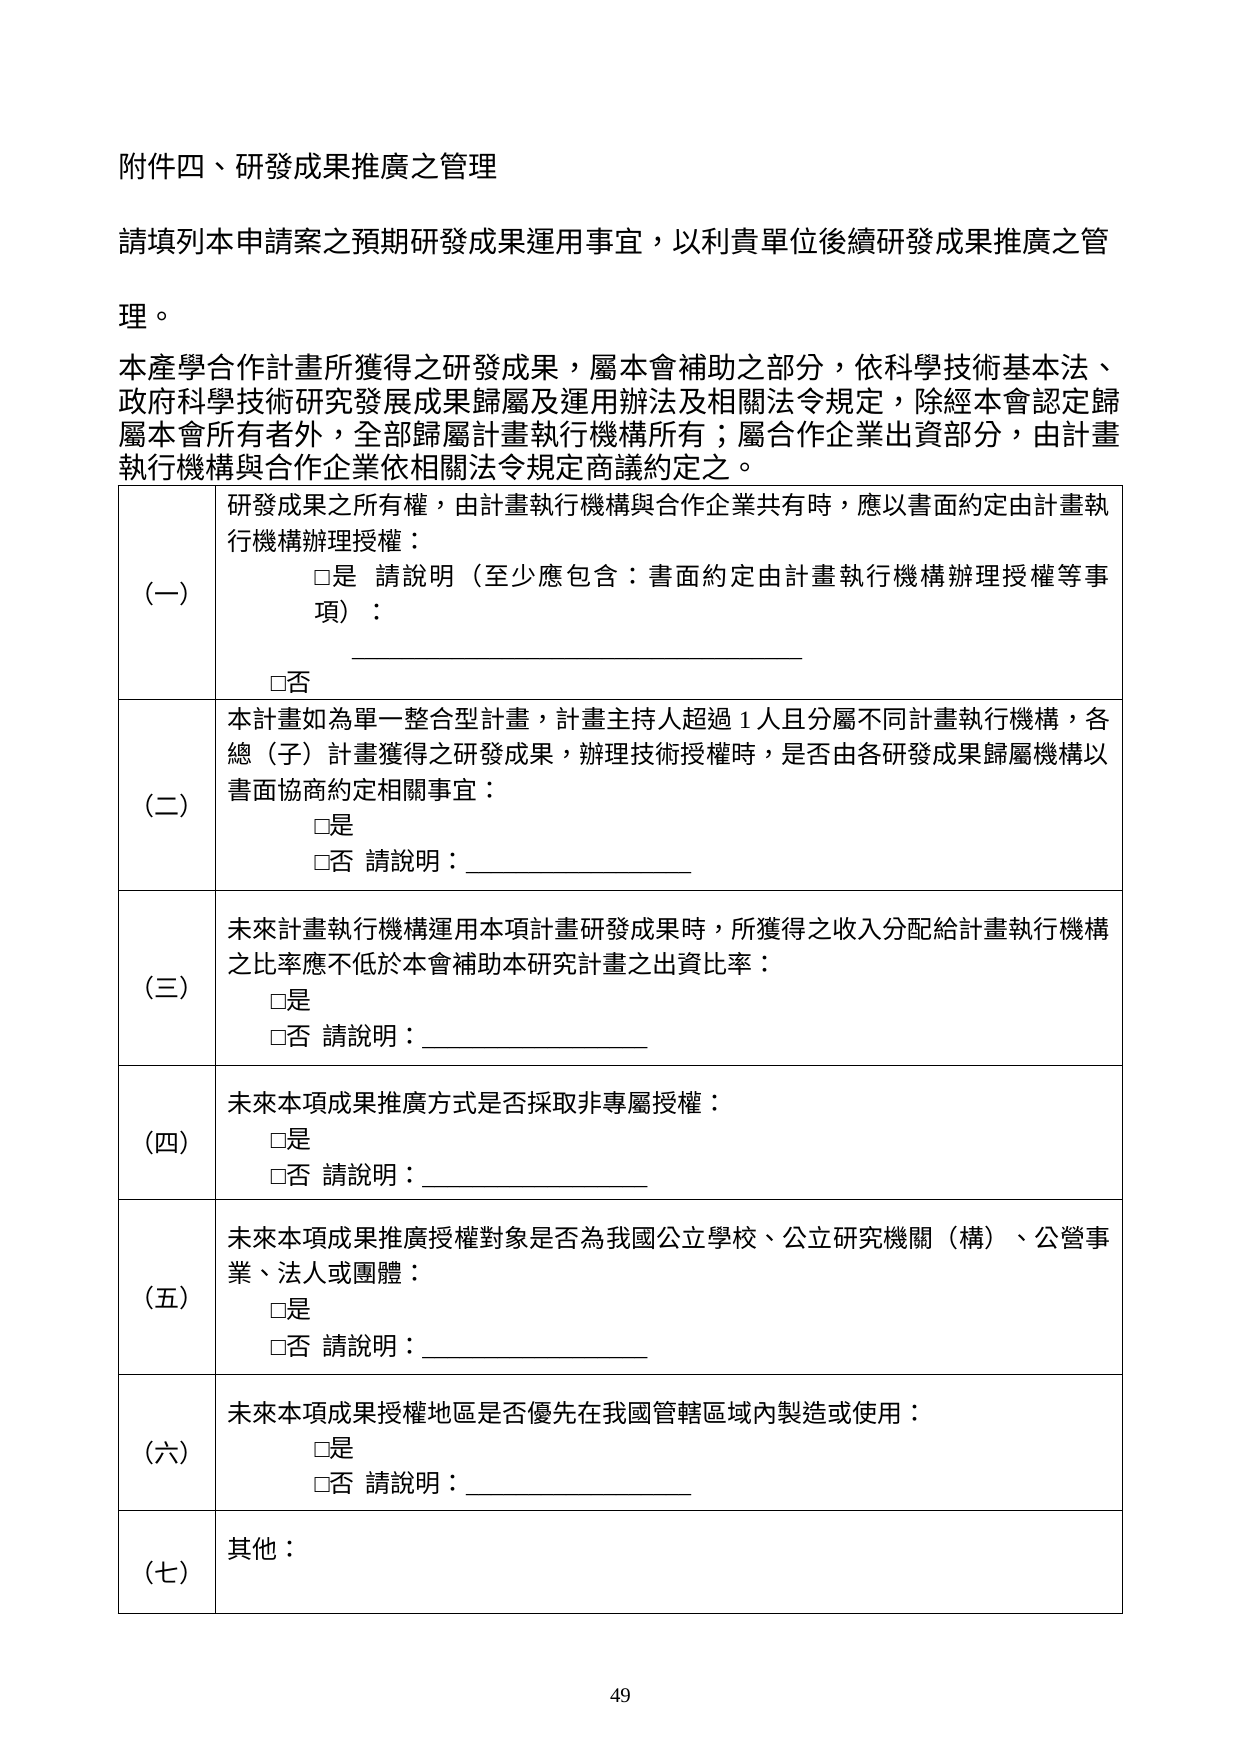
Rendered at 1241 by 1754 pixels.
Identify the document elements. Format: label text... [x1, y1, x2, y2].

table_cell （四） [119, 1066, 215, 1199]
table_cell （七） [119, 1511, 215, 1613]
table_cell 其他： [216, 1511, 1122, 1613]
table_cell 未來本項成果授權地區是否優先在我國管轄區域內製造或使用： □是 □否 請說明：__________________ [216, 1375, 1122, 1510]
table_cell 本計畫如為單一整合型計畫，計畫主持人超過1人且分屬不同計畫執行機構，各總（子）計畫獲得之研發成果，辦理技術授權時，是否由各研發成果歸屬機構以書面協商約定相關事宜： □是 □否 請說明：__________________ [216, 700, 1122, 890]
table_cell 未來本項成果推廣方式是否採取非專屬授權： □是 □否 請說明：__________________ [216, 1066, 1122, 1199]
text 本產學合作計畫所獲得之研發成果，屬本會補助之部分，依科學技術基本法、政府科學技術研究發展成果歸屬及運用辦法及相關法令規定，除經本會認定歸屬本會所有者外，全部歸屬計畫執行機構所有；屬合作企業出資部分，由計畫執行機構與合作企業依相關法令規定商議約定之。 [118, 352, 1122, 485]
text 請填列本申請案之預期研發成果運用事宜，以利貴單位後續研發成果推廣之管理。 [118, 202, 1122, 352]
table_cell 未來計畫執行機構運用本項計畫研發成果時，所獲得之收入分配給計畫執行機構之比率應不低於本會補助本研究計畫之出資比率： □是 □否 請說明：__________________ [216, 891, 1122, 1064]
table_cell 未來本項成果推廣授權對象是否為我國公立學校、公立研究機關（構）、公營事業、法人或團體： □是 □否 請說明：__________________ [216, 1200, 1122, 1374]
table_header （一） [119, 486, 215, 699]
table_cell （三） [119, 891, 215, 1064]
table_cell （五） [119, 1200, 215, 1374]
table_cell （二） [119, 700, 215, 890]
subtitle 附件四、研發成果推廣之管理 [118, 127, 1122, 202]
table_cell （六） [119, 1375, 215, 1510]
table_header 研發成果之所有權，由計畫執行機構與合作企業共有時，應以書面約定由計畫執行機構辦理授權： □是 請說明（至少應包含：書面約定由計畫執行機構辦理授權等事項）： ____________________________________ □否 [216, 486, 1122, 699]
